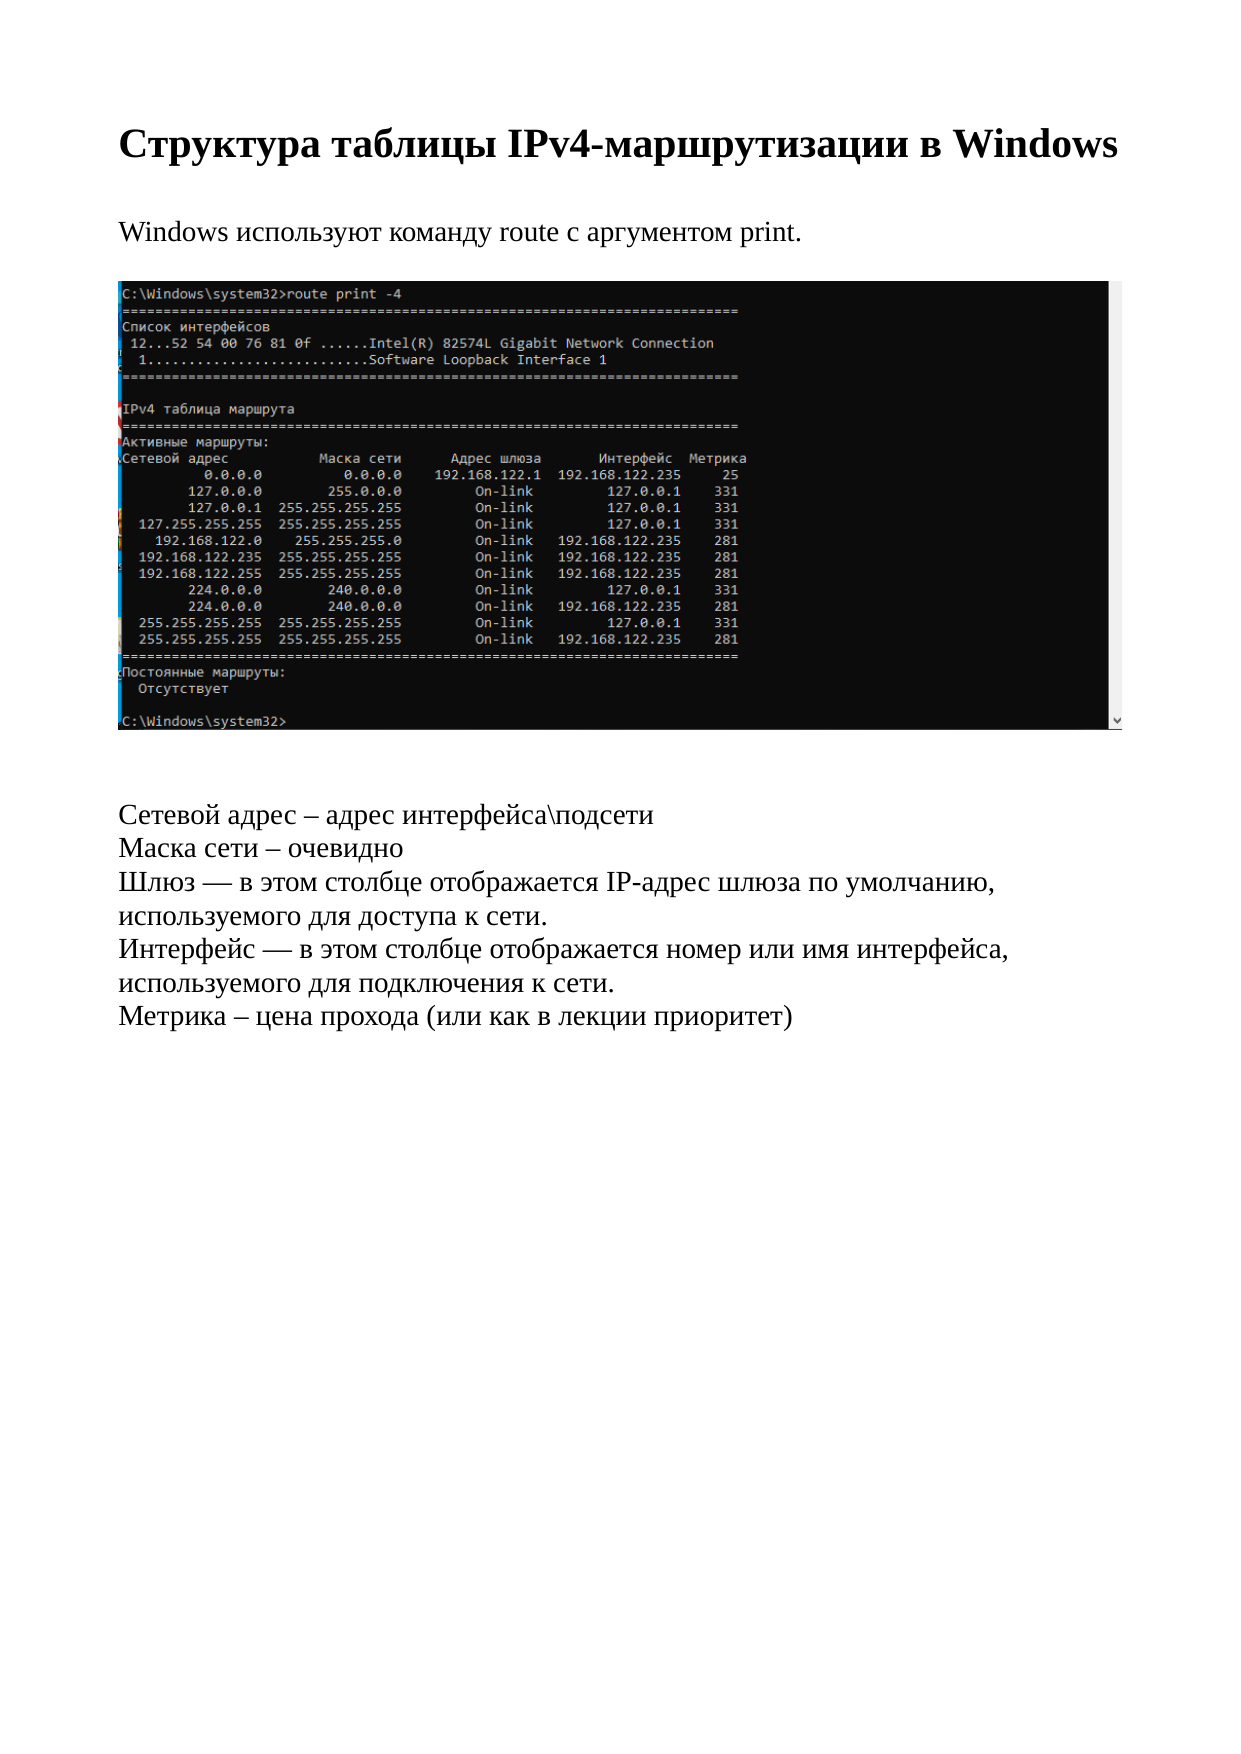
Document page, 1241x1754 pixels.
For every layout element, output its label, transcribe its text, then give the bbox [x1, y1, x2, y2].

text Метрика – цена прохода (или как в лекции приоритет) [118, 998, 1122, 1032]
text Сетевой адрес – адрес интерфейса\подсети [118, 797, 1122, 831]
text Windows используют команду route с аргументом print. [118, 214, 1122, 247]
text Структура таблицы IPv4-маршрутизации в Windows [118, 118, 1122, 166]
text Интерфейс — в этом столбце отображается номер или имя интерфейса, используемого для подключения к сети. [118, 931, 1122, 998]
picture [118, 281, 1123, 730]
text Маска сети – очевидно Шлюз — в этом столбце отображается IP-адрес шлюза по умолчанию, используемого для доступа к сети. [118, 831, 1122, 931]
